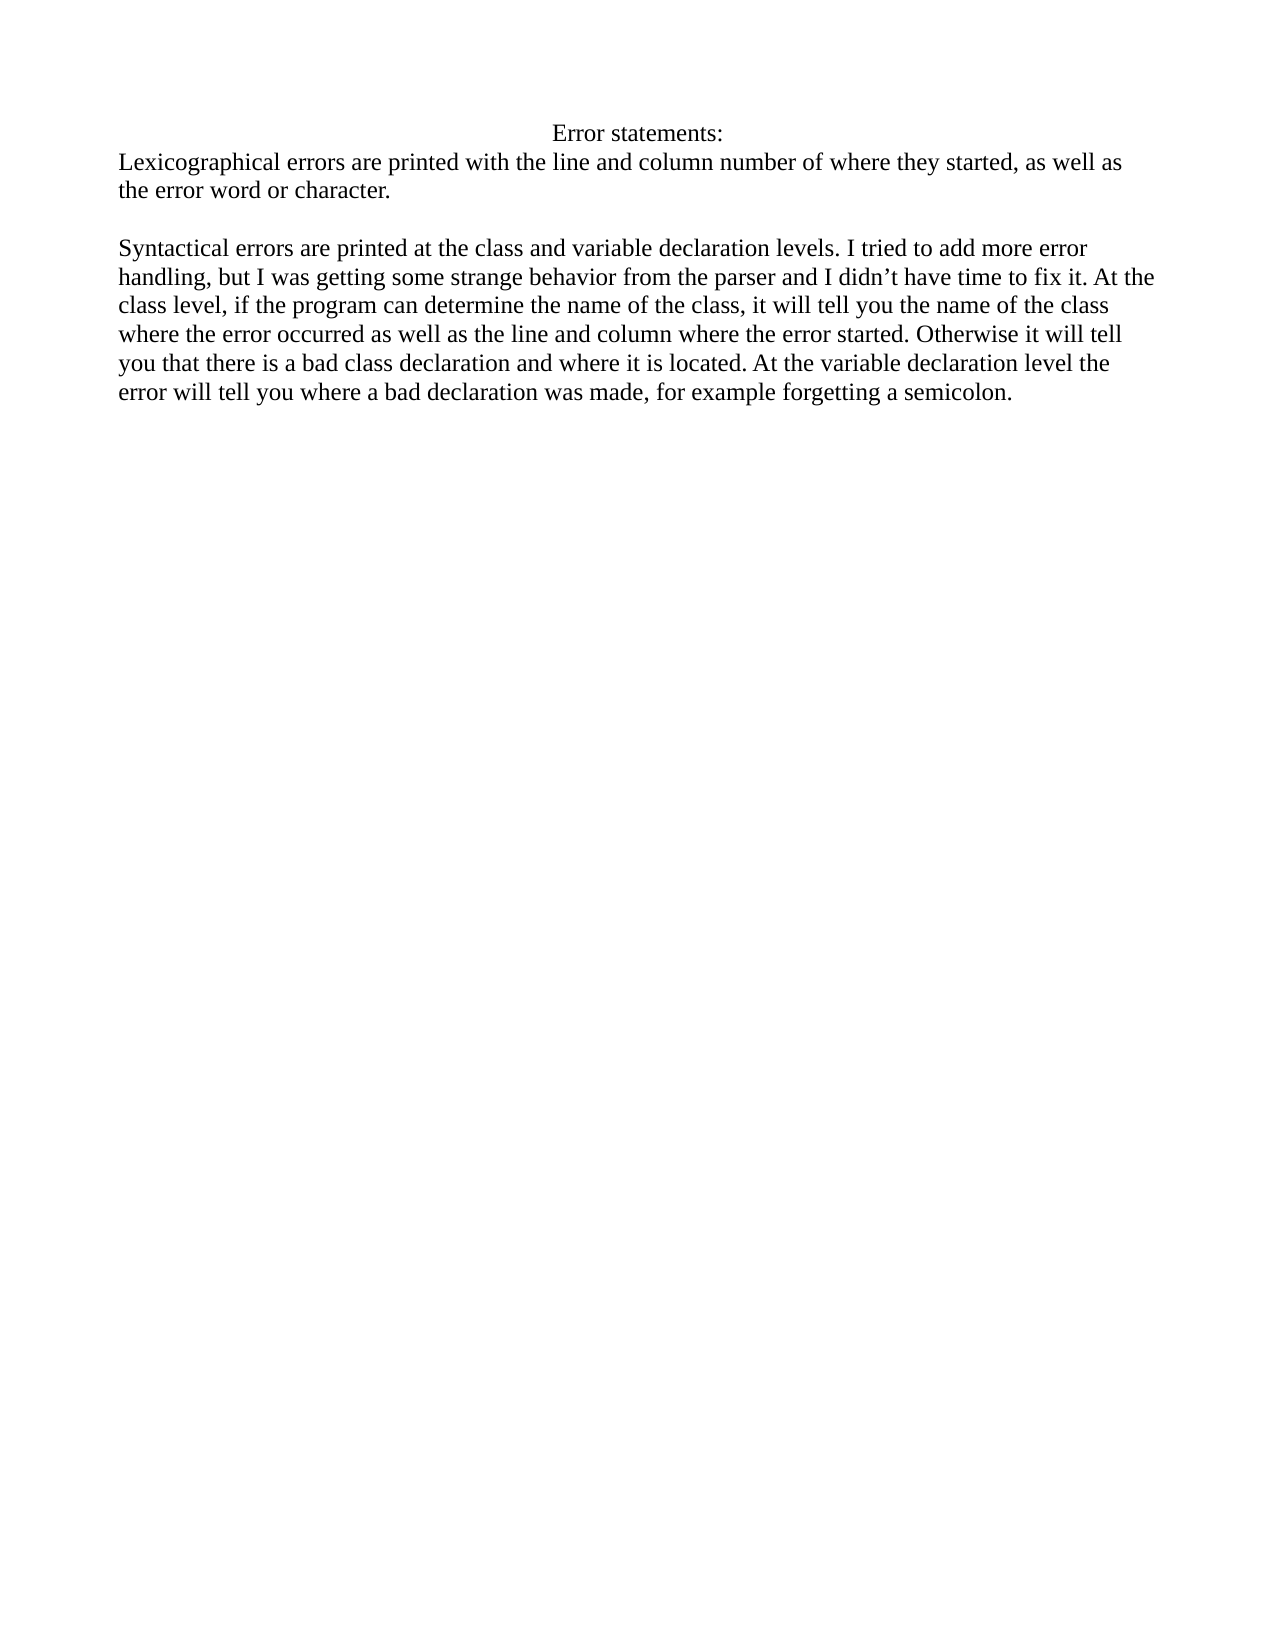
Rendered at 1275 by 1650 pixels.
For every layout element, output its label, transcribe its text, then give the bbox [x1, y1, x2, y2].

text Syntactical errors are printed at the class and variable declaration levels. I tried to add more error handling, but I was getting some strange behavior from the parser and I didn’t have time to fix it. At the class level, if the program can determine the name of the class, it will tell you the name of the class where the error occurred as well as the line and column where the error started. Otherwise it will tell you that there is a bad class declaration and where it is located. At the variable declaration level the error will tell you where a bad declaration was made, for example forgetting a semicolon. [118, 233, 1157, 406]
text Lexicographical errors are printed with the line and column number of where they started, as well as the error word or character. [118, 147, 1157, 204]
text Error statements: [118, 118, 1157, 147]
